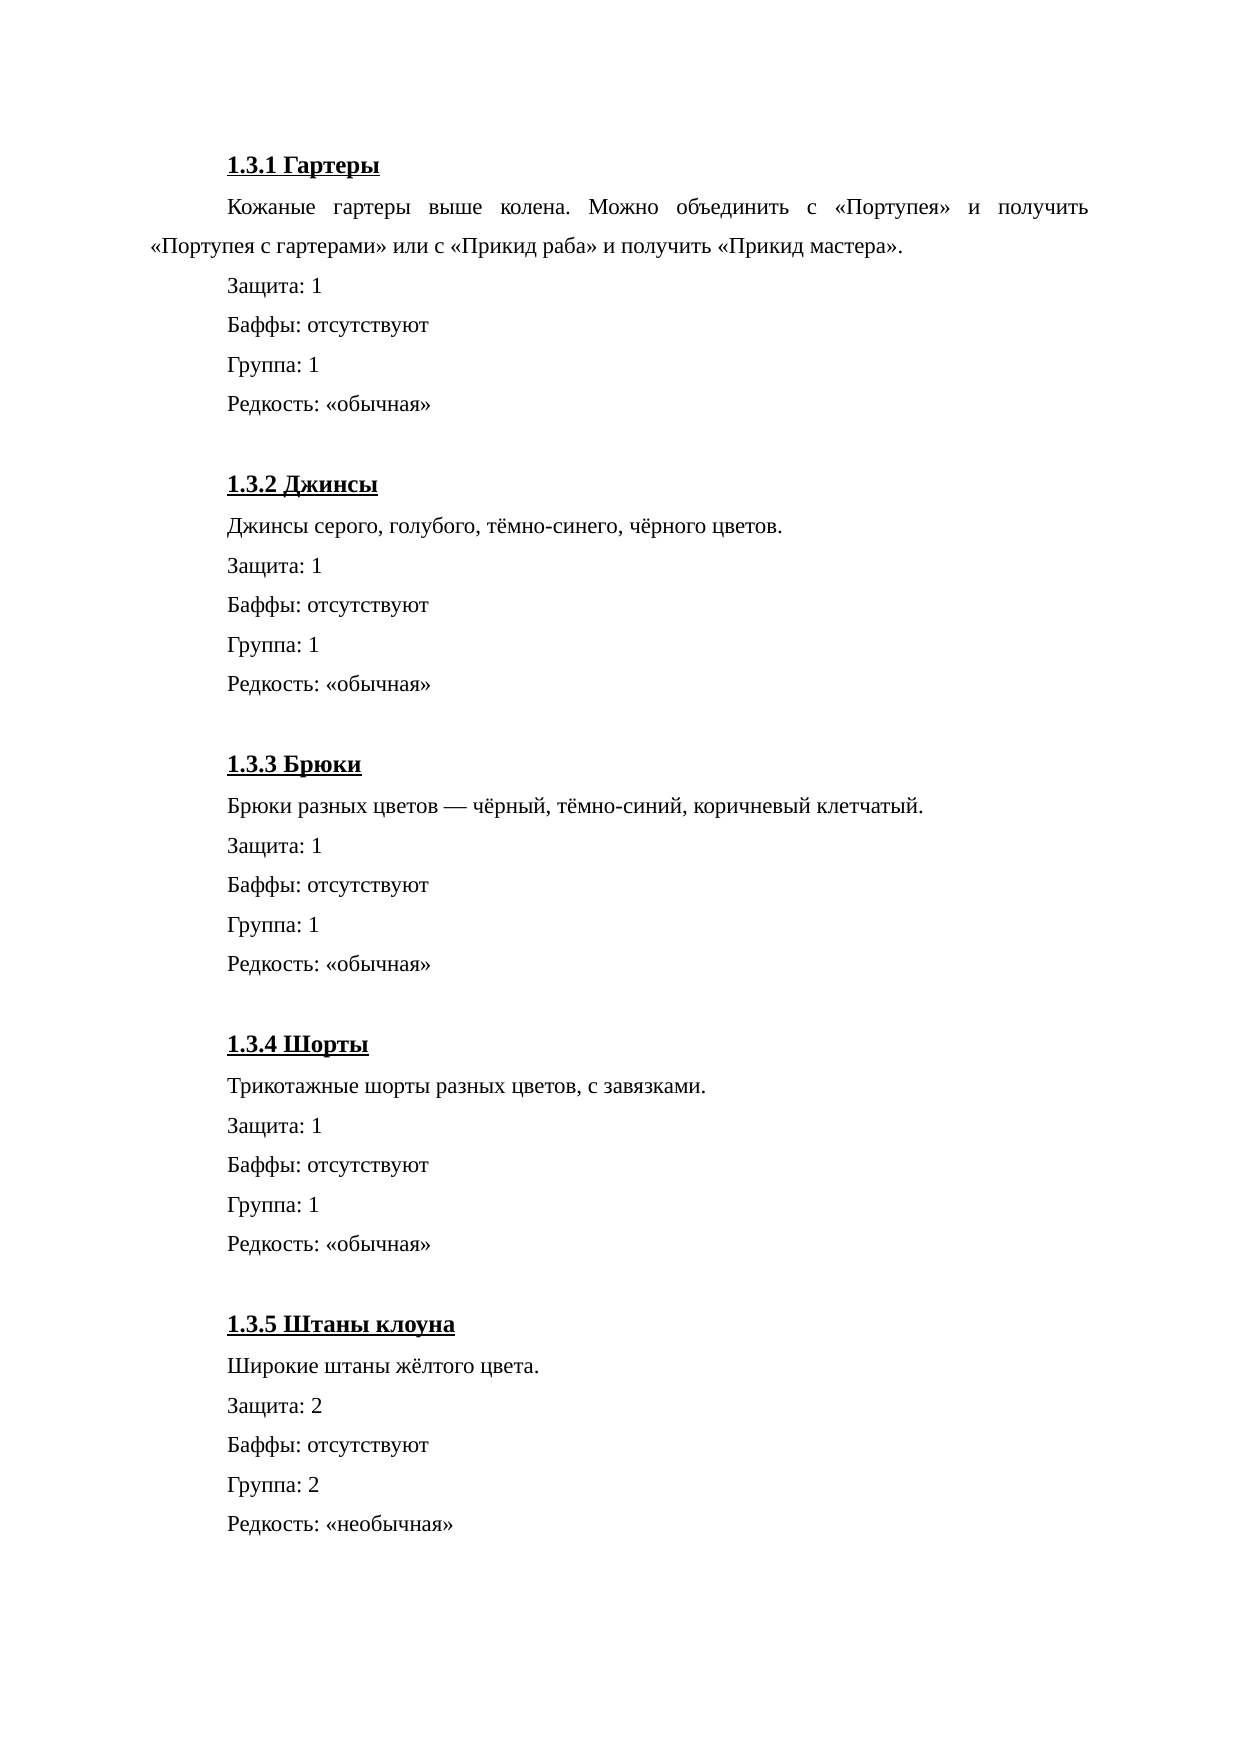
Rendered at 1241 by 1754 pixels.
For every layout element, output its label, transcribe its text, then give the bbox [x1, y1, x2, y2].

text Широкие штаны жёлтого цвета. [150, 1353, 1090, 1379]
text 1.3.2 Джинсы [150, 469, 1090, 498]
text Группа: 1 [150, 631, 1090, 657]
text Редкость: «обычная» [150, 671, 1090, 697]
text 1.3.5 Штаны клоуна [150, 1309, 1090, 1338]
text Редкость: «обычная» [150, 951, 1090, 977]
text Джинсы серого, голубого, тёмно-синего, чёрного цветов. [150, 513, 1090, 539]
text 1.3.4 Шорты [150, 1029, 1090, 1058]
text Защита: 1 [150, 832, 1090, 858]
text Редкость: «необычная» [150, 1511, 1090, 1537]
text 1.3.3 Брюки [150, 749, 1090, 778]
text Защита: 2 [150, 1392, 1090, 1418]
text Баффы: отсутствуют [150, 872, 1090, 898]
text Кожаные гартеры выше колена. Можно объединить с «Портупея» и получить «Портупея с гартерами» или с «Прикид раба» и получить «Прикид мастера». [150, 193, 1090, 259]
text 1.3.1 Гартеры [150, 150, 1090, 179]
text Трикотажные шорты разных цветов, с завязками. [150, 1073, 1090, 1099]
text Брюки разных цветов — чёрный, тёмно-синий, коричневый клетчатый. [150, 793, 1090, 819]
text Группа: 1 [150, 351, 1090, 377]
text Защита: 1 [150, 552, 1090, 578]
text Редкость: «обычная» [150, 391, 1090, 417]
text Баффы: отсутствуют [150, 592, 1090, 618]
text Защита: 1 [150, 1112, 1090, 1138]
text Баффы: отсутствуют [150, 1152, 1090, 1178]
text Баффы: отсутствуют [150, 312, 1090, 338]
text Редкость: «обычная» [150, 1231, 1090, 1257]
text Баффы: отсутствуют [150, 1432, 1090, 1458]
text Группа: 2 [150, 1471, 1090, 1497]
text Группа: 1 [150, 1191, 1090, 1217]
text Защита: 1 [150, 272, 1090, 298]
text Группа: 1 [150, 911, 1090, 937]
